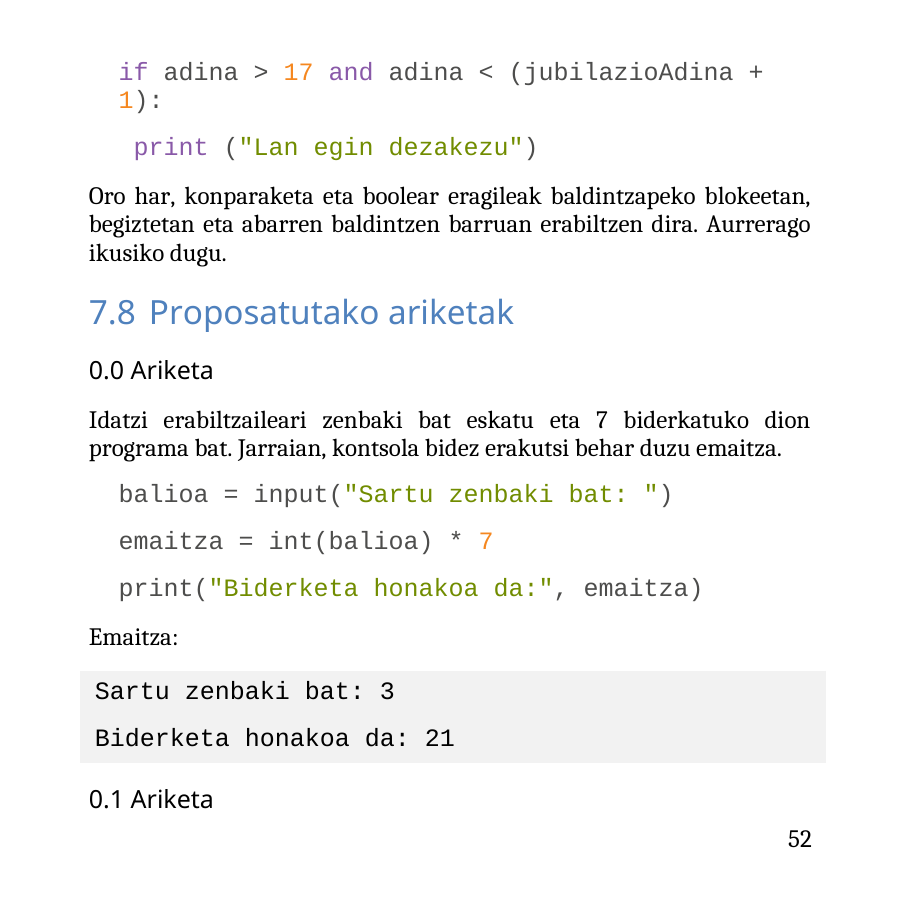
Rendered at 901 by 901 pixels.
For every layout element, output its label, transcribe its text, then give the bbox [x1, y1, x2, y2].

text Oro har, konparaketa eta boolear eragileak baldintzapeko blokeetan, begiztetan eta abarren baldintzen barruan erabiltzen dira. Aurrerago ikusiko dugu. [89, 182, 811, 268]
text 0.1 Ariketa [89, 781, 811, 816]
text if adina > 17 and adina < (jubilazioAdina + 1): [118, 59, 811, 116]
subtitle Proposatutako ariketak [89, 289, 811, 334]
text emaitza = int(balioa) * 7 [118, 529, 811, 557]
text Emaitza: [89, 623, 811, 652]
text 0.0 Ariketa [89, 353, 811, 387]
text print("Biderketa honakoa da:", emaitza) [118, 576, 811, 604]
text Idatzi erabiltzaileari zenbaki bat eskatu eta 7 biderkatuko dion programa bat. Jarraian, kontsola bidez erakutsi behar duzu emaitza. [89, 406, 811, 463]
text balioa = input("Sartu zenbaki bat: ") [118, 482, 811, 510]
text Sartu zenbaki bat: 3 [86, 677, 820, 707]
text print ("Lan egin dezakezu") [118, 134, 811, 163]
text Biderketa honakoa da: 21 [86, 718, 820, 756]
